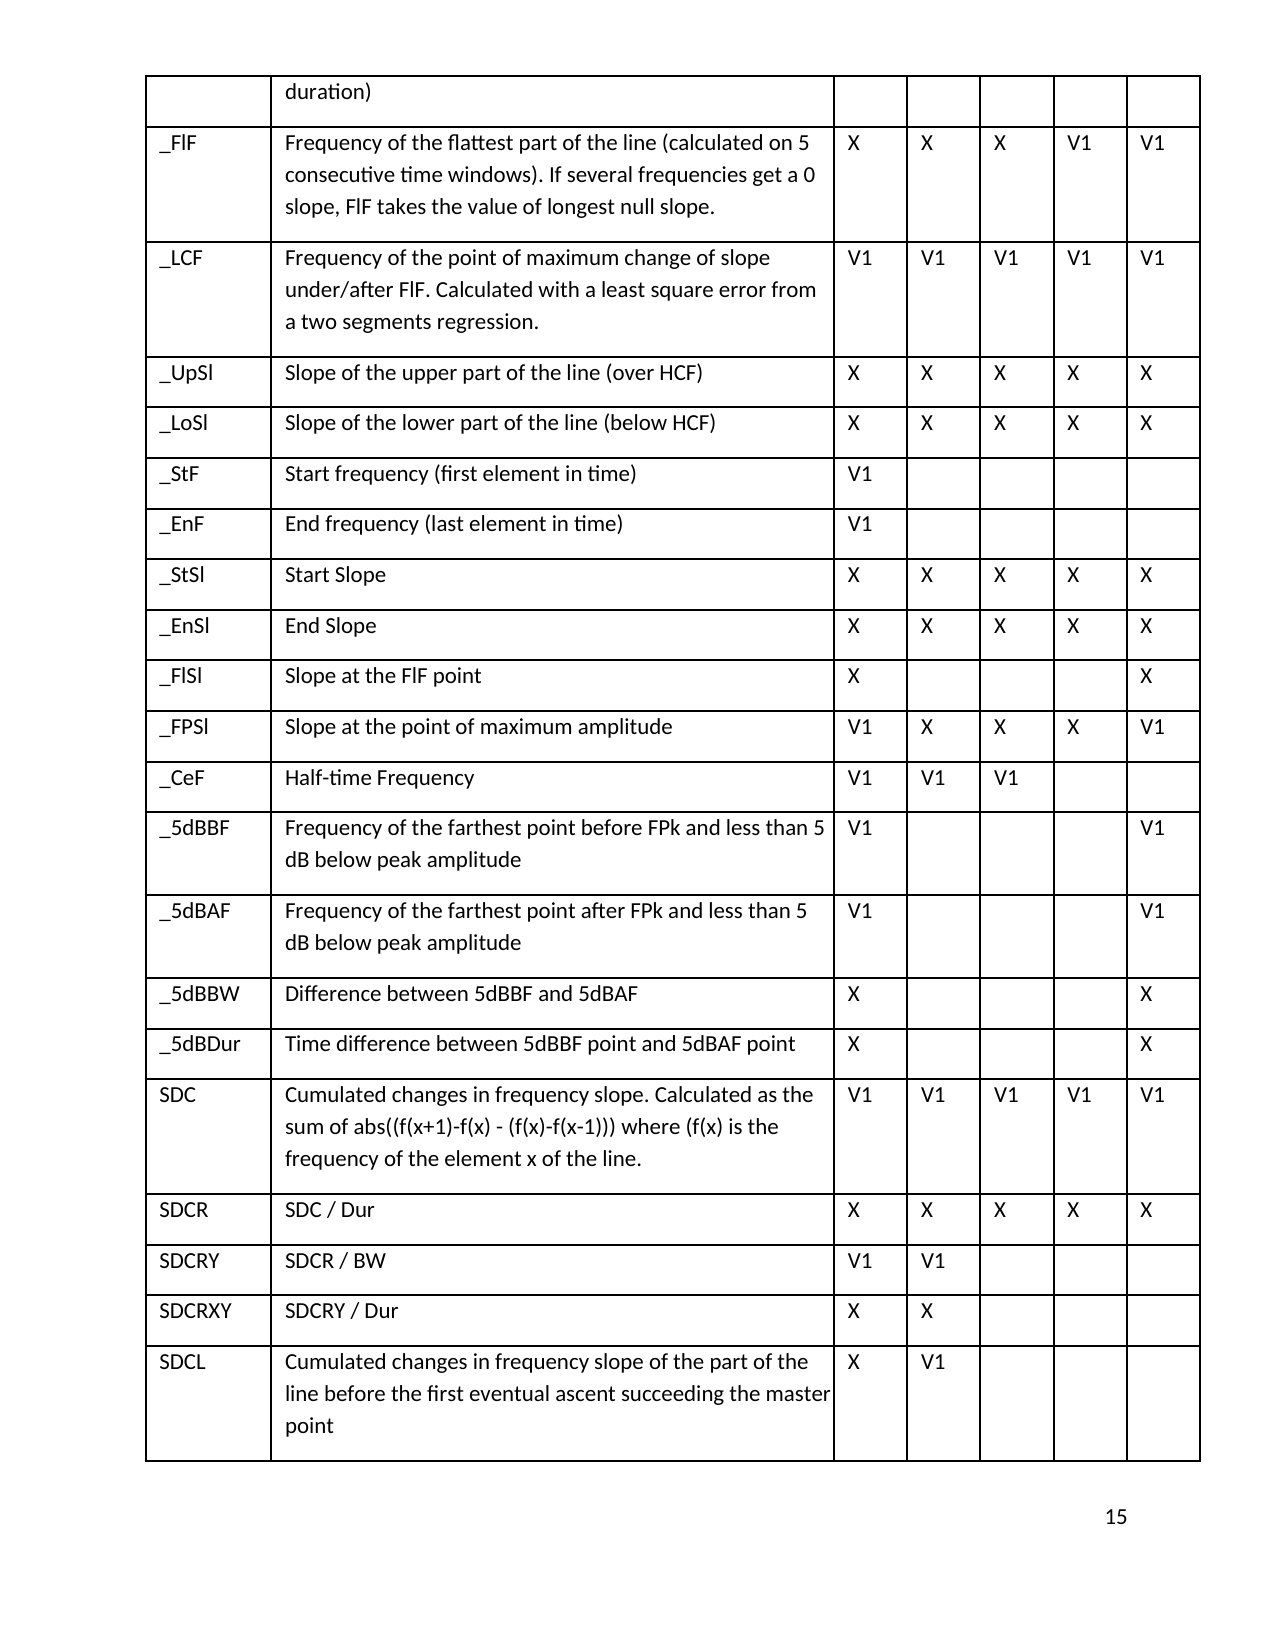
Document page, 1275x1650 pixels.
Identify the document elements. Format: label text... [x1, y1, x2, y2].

table_cell X [1128, 661, 1199, 710]
table_cell Start Slope [272, 560, 833, 609]
table_cell X [835, 128, 906, 241]
table_cell X [1128, 1030, 1199, 1078]
table_cell [1055, 510, 1126, 558]
table_cell V1 [1128, 243, 1199, 356]
table_cell X [1055, 712, 1126, 761]
table_cell X [908, 560, 979, 609]
table_cell _CeF [147, 763, 270, 811]
table_cell Slope of the lower part of the line (below HCF) [272, 408, 833, 457]
table_cell X [835, 661, 906, 710]
table_cell Difference between 5dBBF and 5dBAF [272, 979, 833, 1027]
table_cell [908, 77, 979, 126]
table_cell Frequency of the point of maximum change of slope under/after FlF. Calculated with a least square error from a two segments regression. [272, 243, 833, 356]
table_cell X [981, 408, 1053, 457]
table_cell [1128, 459, 1199, 507]
table_cell Time difference between 5dBBF point and 5dBAF point [272, 1030, 833, 1078]
table_cell _5dBAF [147, 896, 270, 977]
table_cell V1 [835, 896, 906, 977]
table_cell X [835, 408, 906, 457]
table_cell Slope at the FlF point [272, 661, 833, 710]
table_cell X [981, 611, 1053, 659]
table_cell Cumulated changes in frequency slope. Calculated as the sum of abs((f(x+1)-f(x) - (f(x)-f(x-1))) where (f(x) is the frequency of the element x of the line. [272, 1080, 833, 1193]
table_cell _StF [147, 459, 270, 507]
table_cell End Slope [272, 611, 833, 659]
table_cell [1055, 813, 1126, 894]
table_cell [1128, 1296, 1199, 1345]
table_cell [908, 979, 979, 1027]
table_cell X [1128, 408, 1199, 457]
table_cell X [908, 611, 979, 659]
table_cell [908, 661, 979, 710]
table_cell V1 [1128, 896, 1199, 977]
table_cell X [908, 712, 979, 761]
table_cell [981, 77, 1053, 126]
table_cell V1 [1128, 128, 1199, 241]
table_cell SDCL [147, 1347, 270, 1460]
table_cell X [981, 358, 1053, 406]
table_cell X [835, 1195, 906, 1244]
table_cell X [1128, 611, 1199, 659]
table_cell [1055, 459, 1126, 507]
table_cell End frequency (last element in time) [272, 510, 833, 558]
table_cell V1 [835, 763, 906, 811]
table_cell X [1055, 560, 1126, 609]
table_cell Slope at the point of maximum amplitude [272, 712, 833, 761]
table_cell SDCR [147, 1195, 270, 1244]
table_cell [981, 813, 1053, 894]
table_cell [1055, 896, 1126, 977]
table_cell [1055, 763, 1126, 811]
table_cell X [835, 560, 906, 609]
table_cell X [981, 712, 1053, 761]
table_cell [981, 896, 1053, 977]
table_cell Frequency of the flattest part of the line (calculated on 5 consecutive time windows). If several frequencies get a 0 slope, FlF takes the value of longest null slope. [272, 128, 833, 241]
table_cell X [835, 358, 906, 406]
table_cell [908, 813, 979, 894]
table_cell X [835, 979, 906, 1027]
table_cell V1 [981, 243, 1053, 356]
table_cell SDCR / BW [272, 1246, 833, 1294]
table_cell SDCRXY [147, 1296, 270, 1345]
table_cell _5dBDur [147, 1030, 270, 1078]
table_cell [1055, 77, 1126, 126]
table_cell SDC [147, 1080, 270, 1193]
table_cell X [1128, 358, 1199, 406]
table_cell X [908, 1195, 979, 1244]
table_cell _EnF [147, 510, 270, 558]
table_cell _FlF [147, 128, 270, 241]
table_cell X [1055, 408, 1126, 457]
table_cell V1 [835, 712, 906, 761]
table_cell V1 [1055, 1080, 1126, 1193]
table_cell V1 [1128, 712, 1199, 761]
table_cell _StSl [147, 560, 270, 609]
table_cell Frequency of the farthest point before FPk and less than 5 dB below peak amplitude [272, 813, 833, 894]
table_cell V1 [908, 1246, 979, 1294]
table_cell X [908, 128, 979, 241]
table_cell X [835, 1347, 906, 1460]
table_cell SDC / Dur [272, 1195, 833, 1244]
table_cell X [1055, 611, 1126, 659]
table_cell [1128, 1347, 1199, 1460]
table_cell V1 [835, 813, 906, 894]
table_cell Slope of the upper part of the line (over HCF) [272, 358, 833, 406]
table_cell V1 [835, 243, 906, 356]
table_cell X [908, 358, 979, 406]
table_cell X [1055, 358, 1126, 406]
table_cell [908, 510, 979, 558]
table_cell _FPSl [147, 712, 270, 761]
table_cell [981, 1347, 1053, 1460]
table_cell [981, 1246, 1053, 1294]
table_cell SDCRY [147, 1246, 270, 1294]
table_cell [1128, 510, 1199, 558]
table_cell Frequency of the farthest point after FPk and less than 5 dB below peak amplitude [272, 896, 833, 977]
table_cell [908, 459, 979, 507]
table_cell X [981, 1195, 1053, 1244]
table_cell [981, 979, 1053, 1027]
table_cell _5dBBF [147, 813, 270, 894]
table_cell [1055, 1246, 1126, 1294]
table_cell V1 [1055, 243, 1126, 356]
table_cell [1128, 77, 1199, 126]
table_cell X [1128, 979, 1199, 1027]
table_cell [1055, 661, 1126, 710]
table_cell [908, 896, 979, 977]
table_cell duration) [272, 77, 833, 126]
table_cell V1 [1128, 1080, 1199, 1193]
table_cell Start frequency (first element in time) [272, 459, 833, 507]
table_cell [1128, 1246, 1199, 1294]
table_cell _UpSl [147, 358, 270, 406]
table_cell [1055, 1296, 1126, 1345]
table_cell X [908, 1296, 979, 1345]
table_cell [981, 661, 1053, 710]
table_cell SDCRY / Dur [272, 1296, 833, 1345]
table_cell X [835, 1296, 906, 1345]
table_cell X [981, 128, 1053, 241]
table_cell V1 [908, 1347, 979, 1460]
table_cell V1 [835, 1246, 906, 1294]
table_cell V1 [981, 763, 1053, 811]
table_cell [835, 77, 906, 126]
table_cell _LCF [147, 243, 270, 356]
table_cell _EnSl [147, 611, 270, 659]
table_cell _FlSl [147, 661, 270, 710]
table_cell X [1055, 1195, 1126, 1244]
table_cell X [1128, 1195, 1199, 1244]
table_cell X [908, 408, 979, 457]
table_cell V1 [1055, 128, 1126, 241]
table_cell [981, 1030, 1053, 1078]
table_cell [981, 510, 1053, 558]
table_cell V1 [835, 459, 906, 507]
table_cell V1 [981, 1080, 1053, 1193]
table_cell [147, 77, 270, 126]
table_cell Half-time Frequency [272, 763, 833, 811]
table_cell X [835, 611, 906, 659]
table_cell [1055, 979, 1126, 1027]
table_cell [1055, 1347, 1126, 1460]
table_cell V1 [835, 510, 906, 558]
table_cell Cumulated changes in frequency slope of the part of the line before the first eventual ascent succeeding the master point [272, 1347, 833, 1460]
table_cell _LoSl [147, 408, 270, 457]
table_cell X [1128, 560, 1199, 609]
table_cell [908, 1030, 979, 1078]
table_cell X [835, 1030, 906, 1078]
table_cell [981, 459, 1053, 507]
table_cell [1055, 1030, 1126, 1078]
table_cell V1 [1128, 813, 1199, 894]
table_cell V1 [908, 1080, 979, 1193]
table_cell V1 [835, 1080, 906, 1193]
table_cell [1128, 763, 1199, 811]
table_cell [981, 1296, 1053, 1345]
table_cell V1 [908, 243, 979, 356]
table_cell X [981, 560, 1053, 609]
table_cell _5dBBW [147, 979, 270, 1027]
table_cell V1 [908, 763, 979, 811]
